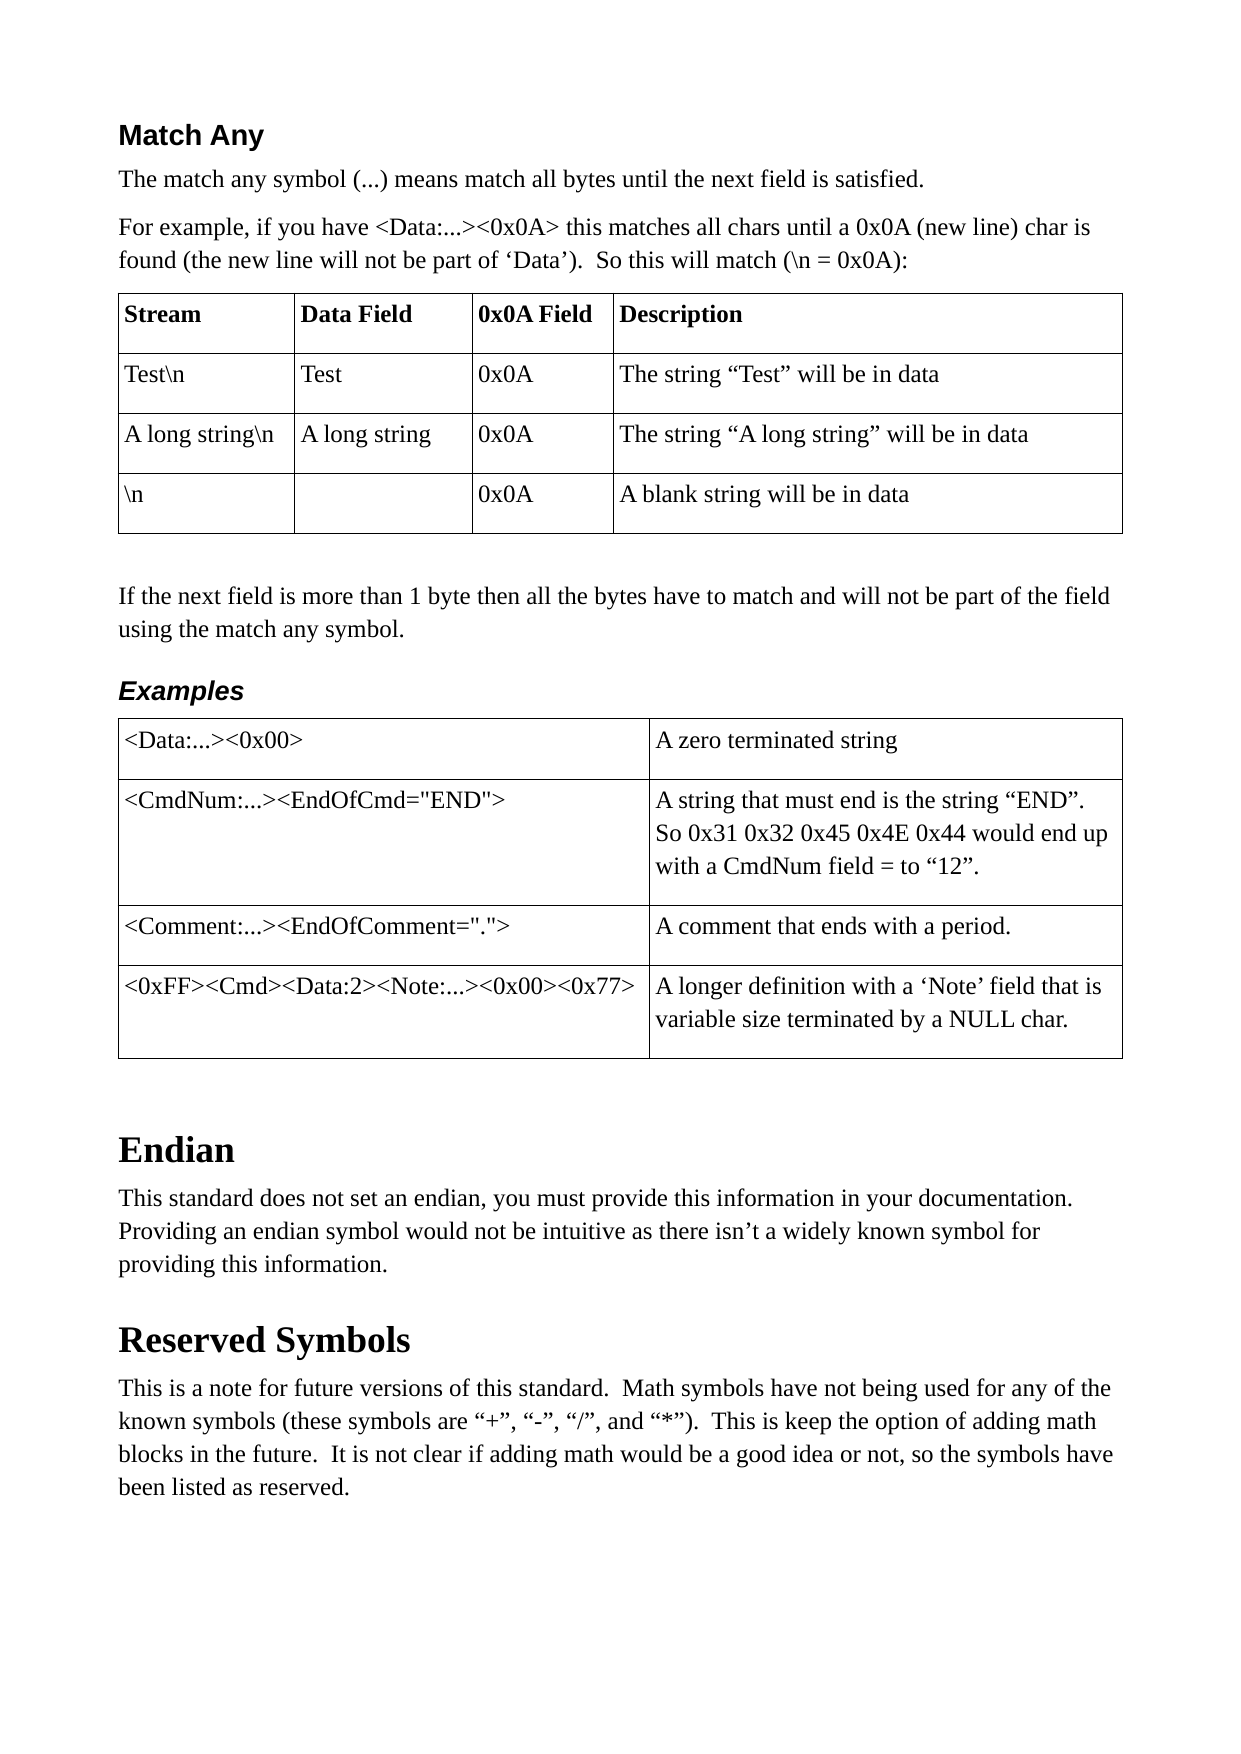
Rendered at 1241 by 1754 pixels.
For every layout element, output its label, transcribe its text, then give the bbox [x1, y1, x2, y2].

table_cell 0x0A [473, 354, 613, 413]
table_header 0x0A Field [473, 294, 613, 352]
table_cell Test [295, 354, 472, 413]
table_cell A long string [295, 414, 472, 473]
table_cell <Comment:...><EndOfComment="."> [119, 906, 649, 965]
table_header A zero terminated string [650, 719, 1122, 778]
table_cell <CmdNum:...><EndOfCmd="END"> [119, 780, 649, 904]
subtitle Examples [118, 674, 1122, 706]
table_header Description [614, 294, 1122, 352]
table_cell <0xFF><Cmd><Data:2><Note:...><0x00><0x77> [119, 966, 649, 1058]
table_cell 0x0A [473, 414, 613, 473]
subtitle Endian [118, 1127, 1122, 1170]
subtitle Reserved Symbols [118, 1317, 1122, 1361]
table_cell The string “A long string” will be in data [614, 414, 1122, 473]
table_cell A blank string will be in data [614, 474, 1122, 533]
table_cell A string that must end is the string “END”. So 0x31 0x32 0x45 0x4E 0x44 would end up with a CmdNum field = to “12”. [650, 780, 1122, 904]
table_header Stream [119, 294, 294, 352]
text For example, if you have <Data:...><0x0A> this matches all chars until a 0x0A (new line) char is found (the new line will not be part of ‘Data’). So this will match (\n = 0x0A): [118, 212, 1122, 273]
subtitle Match Any [118, 118, 1122, 152]
table_header Data Field [295, 294, 472, 352]
text This is a note for future versions of this standard. Math symbols have not being used for any of the known symbols (these symbols are “+”, “-”, “/”, and “*”). This is keep the option of adding math blocks in the future. It is not clear if adding math would be a good idea or not, so the symbols have been listed as reserved. [118, 1373, 1122, 1501]
table_cell A comment that ends with a period. [650, 906, 1122, 965]
table_header <Data:...><0x00> [119, 719, 649, 778]
text This standard does not set an endian, you must provide this information in your documentation. Providing an endian symbol would not be intuitive as there isn’t a widely known symbol for providing this information. [118, 1183, 1122, 1278]
table_cell A longer definition with a ‘Note’ field that is variable size terminated by a NULL char. [650, 966, 1122, 1058]
table_cell Test\n [119, 354, 294, 413]
text If the next field is more than 1 byte then all the bytes have to match and will not be part of the field using the match any symbol. [118, 581, 1122, 643]
table_cell \n [119, 474, 294, 533]
table_cell 0x0A [473, 474, 613, 533]
text The match any symbol (...) means match all bytes until the next field is satisfied. [118, 164, 1122, 193]
table_cell [295, 474, 472, 533]
table_cell A long string\n [119, 414, 294, 473]
table_cell The string “Test” will be in data [614, 354, 1122, 413]
